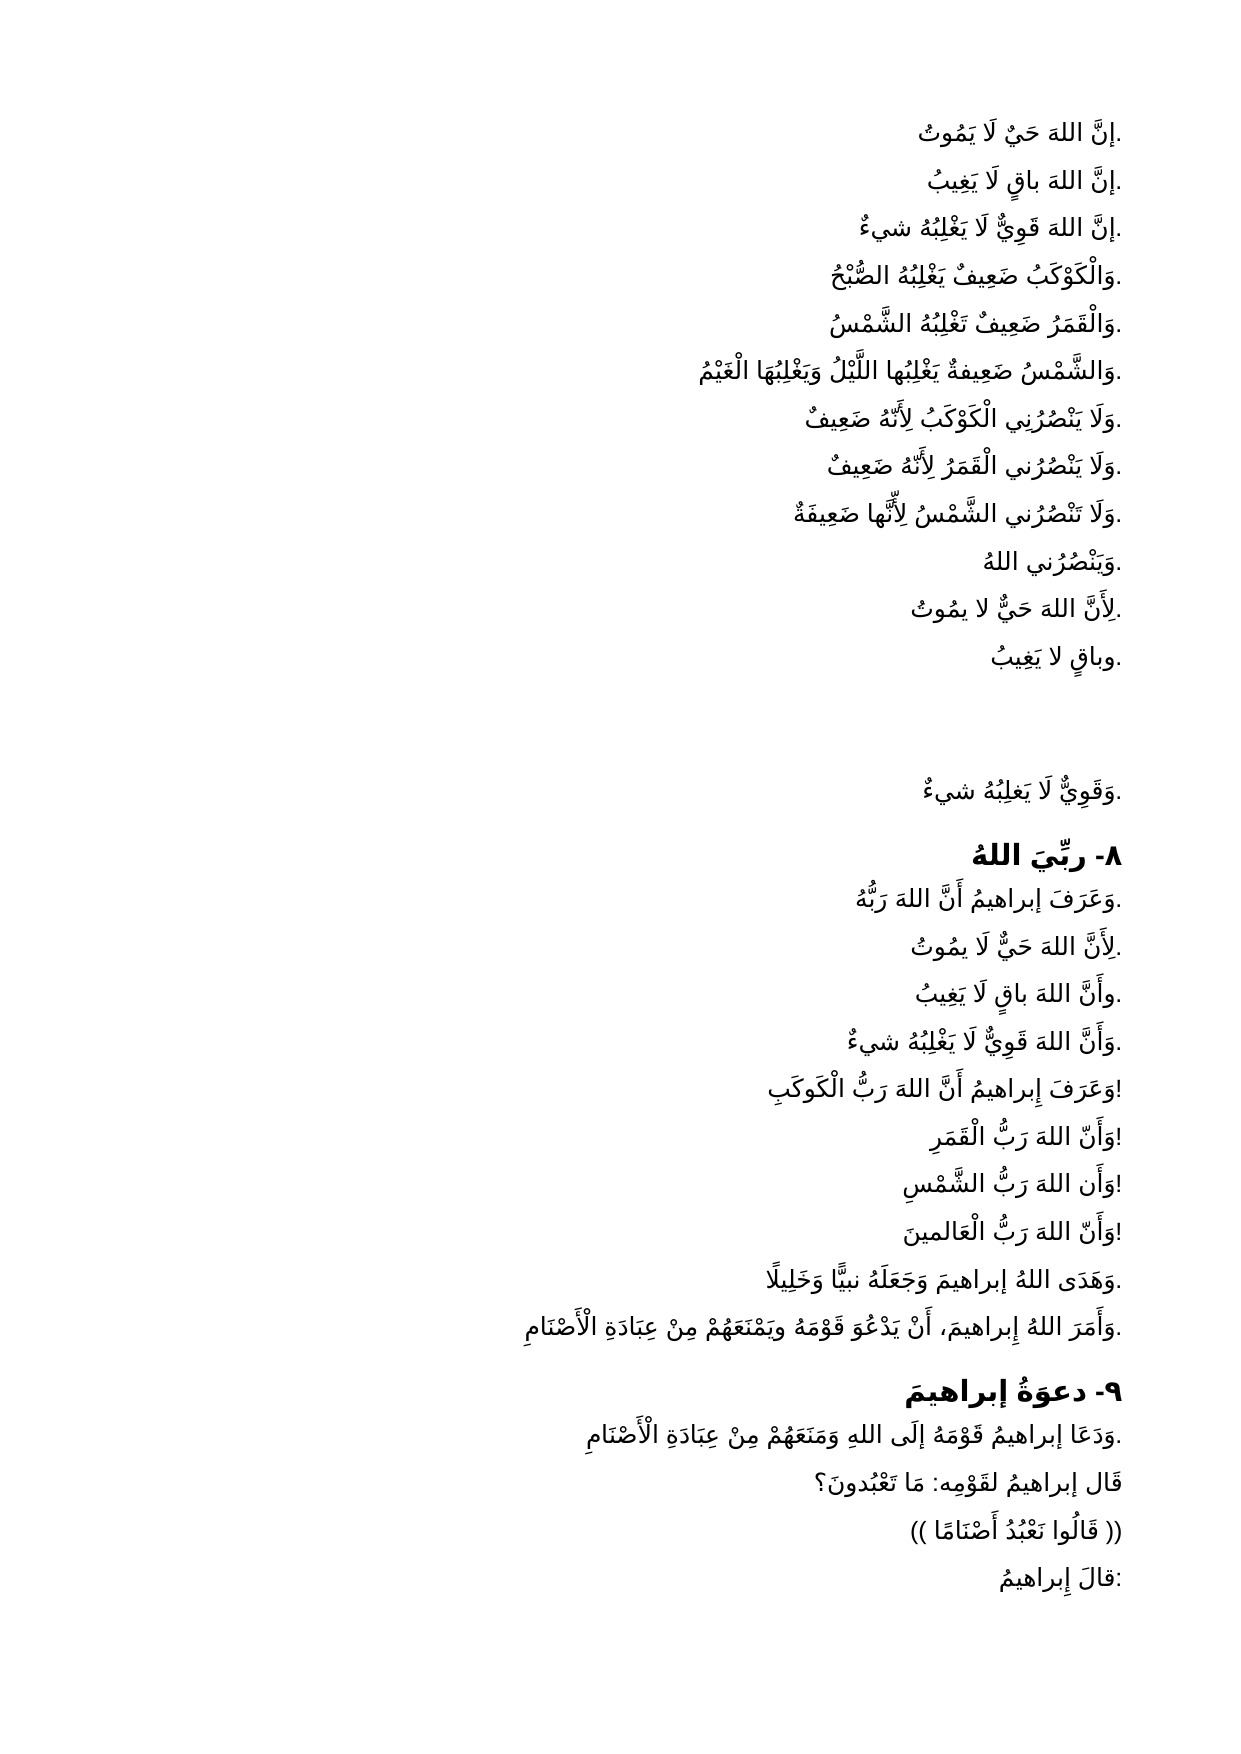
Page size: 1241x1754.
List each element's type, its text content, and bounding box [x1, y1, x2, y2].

text وَلَا تَنْصُرُني الشَّمْسُ لِأّنَّها ضَعِيفَةٌ. [118, 499, 1122, 528]
text وَلَا يَنْصُرُنِي الْكَوْكَبُ لِأَنّهُ ضَعِيفٌ. [118, 404, 1122, 432]
text (( قَالُوا نَعْبُدُ أَصْنَامًا )) [118, 1516, 1122, 1544]
text وَدَعَا إبراهيمُ قَوْمَهُ إلَى اللهِ وَمَنَعَهُمْ مِنْ عِبَادَةِ الْأَصْنَامِ. [118, 1421, 1122, 1449]
text قَال إبراهيمُ لقَوْمِه: مَا تَعْبُدونَ؟ [118, 1468, 1122, 1497]
text وَعَرَفَ إبراهيمُ أَنَّ اللهَ رَبُّهُ. [118, 884, 1122, 913]
text وَلَا يَنْصُرُني الْقَمَرُ لِأَنّهُ ضَعِيفٌ. [118, 451, 1122, 480]
text لِأَنَّ اللهَ حَيٌّ لا يمُوتُ. [118, 594, 1122, 623]
text وَأَن اللهَ رَبُّ الشَّمْسِ! [118, 1169, 1122, 1198]
text وأَنَّ اللهَ باقٍ لَا يَغِيبُ. [118, 979, 1122, 1008]
text لِأَنَّ اللهَ حَيٌّ لَا يمُوتُ. [118, 931, 1122, 960]
text وباقٍ لا يَغِيبُ. [118, 642, 1122, 671]
text وَالشَّمْسُ ضَعِيفةٌ يَغْلِبُها اللَّيْلُ وَيَغْلِبُهَا الْغَيْمُ. [118, 356, 1122, 385]
text قالَ إِبراهيمُ: [118, 1563, 1122, 1592]
text وَأَنّ اللهَ رَبُّ الْقَمَرِ! [118, 1122, 1122, 1151]
text إنَّ اللهَ قَوِيٌّ لَا يَغْلِبُهُ شيءٌ. [118, 213, 1122, 242]
text وَقَوِيٌّ لَا يَغلِبُهُ شيءٌ. [118, 776, 1122, 804]
text وَهَدَى اللهُ إبراهيمَ وَجَعَلَهُ نبيًّا وَخَلِيلًا. [118, 1265, 1122, 1293]
text إنَّ اللهَ حَيٌ لَا يَمُوتُ. [118, 118, 1122, 147]
text وَأَنّ اللهَ رَبُّ الْعَالمينَ! [118, 1217, 1122, 1246]
subtitle ٨- ربِّيَ اللهُ [118, 838, 1122, 871]
text وَيَنْصُرُني اللهُ. [118, 547, 1122, 575]
text وَأَنَّ اللهَ قَوِيٌّ لَا يَغْلِبُهُ شيءٌ. [118, 1027, 1122, 1055]
text وَأَمَرَ اللهُ إِبراهيمَ، أَنْ يَدْعُوَ قَوْمَهُ ويَمْنَعَهُمْ مِنْ عِبَادَةِ الْأَصْنَامِ. [118, 1312, 1122, 1341]
text وَالْكَوْكَبُ ضَعِيفٌ يَغْلِبُهُ الصُّبْحُ. [118, 261, 1122, 290]
text وَعَرَفَ إِبراهيمُ أَنَّ اللهَ رَبُّ الْكَوكَبِ! [118, 1074, 1122, 1103]
subtitle ٩- دعوَةُ إبراهيمَ [118, 1374, 1122, 1408]
text وَالْقَمَرُ ضَعِيفٌ تَغْلِبُهُ الشَّمْسُ. [118, 308, 1122, 337]
text إنَّ اللهَ باقٍ لَا يَغِيبُ. [118, 166, 1122, 194]
